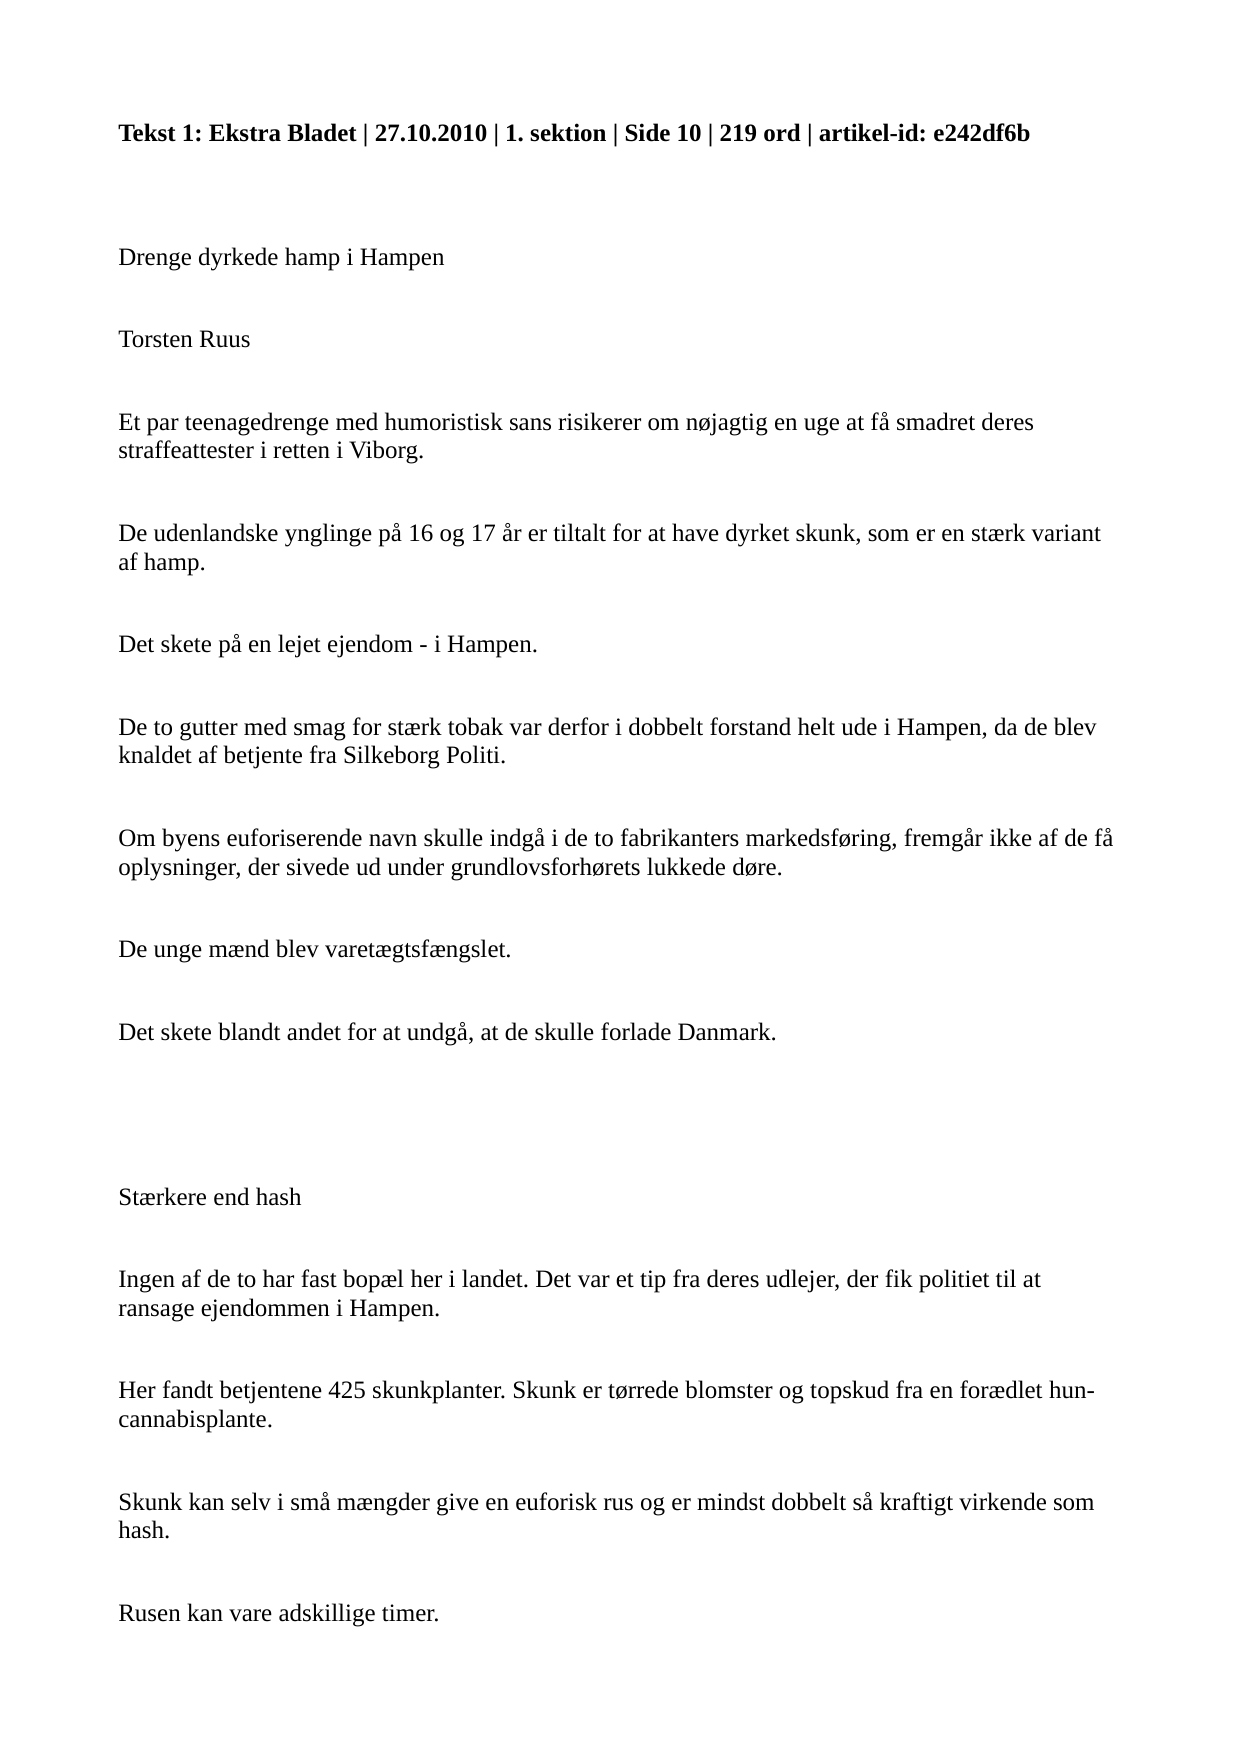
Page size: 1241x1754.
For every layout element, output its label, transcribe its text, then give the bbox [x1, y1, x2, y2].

text Tekst 1: Ekstra Bladet | 27.10.2010 | 1. sektion | Side 10 | 219 ord | artikel-id: e242df6b [118, 118, 1122, 147]
text De to gutter med smag for stærk tobak var derfor i dobbelt forstand helt ude i Hampen, da de blev knaldet af betjente fra Silkeborg Politi. [118, 712, 1122, 769]
text Stærkere end hash [118, 1182, 1122, 1211]
text De unge mænd blev varetægtsfængslet. [118, 934, 1122, 963]
text Her fandt betjentene 425 skunkplanter. Skunk er tørrede blomster og topskud fra en forædlet hun-cannabisplante. [118, 1376, 1122, 1433]
text Et par teenagedrenge med humoristisk sans risikerer om nøjagtig en uge at få smadret deres straffeattester i retten i Viborg. [118, 407, 1122, 464]
text Drenge dyrkede hamp i Hampen [118, 242, 1122, 271]
text Ingen af de to har fast bopæl her i landet. Det var et tip fra deres udlejer, der fik politiet til at ransage ejendommen i Hampen. [118, 1264, 1122, 1322]
text Skunk kan selv i små mængder give en euforisk rus og er mindst dobbelt så kraftigt virkende som hash. [118, 1487, 1122, 1544]
text De udenlandske ynglinge på 16 og 17 år er tiltalt for at have dyrket skunk, som er en stærk variant af hamp. [118, 518, 1122, 576]
text Det skete på en lejet ejendom - i Hampen. [118, 629, 1122, 658]
text Rusen kan vare adskillige timer. [118, 1598, 1122, 1627]
text Om byens euforiserende navn skulle indgå i de to fabrikanters markedsføring, fremgår ikke af de få oplysninger, der sivede ud under grundlovsforhørets lukkede døre. [118, 823, 1122, 881]
text Torsten Ruus [118, 324, 1122, 353]
text Det skete blandt andet for at undgå, at de skulle forlade Danmark. [118, 1017, 1122, 1046]
